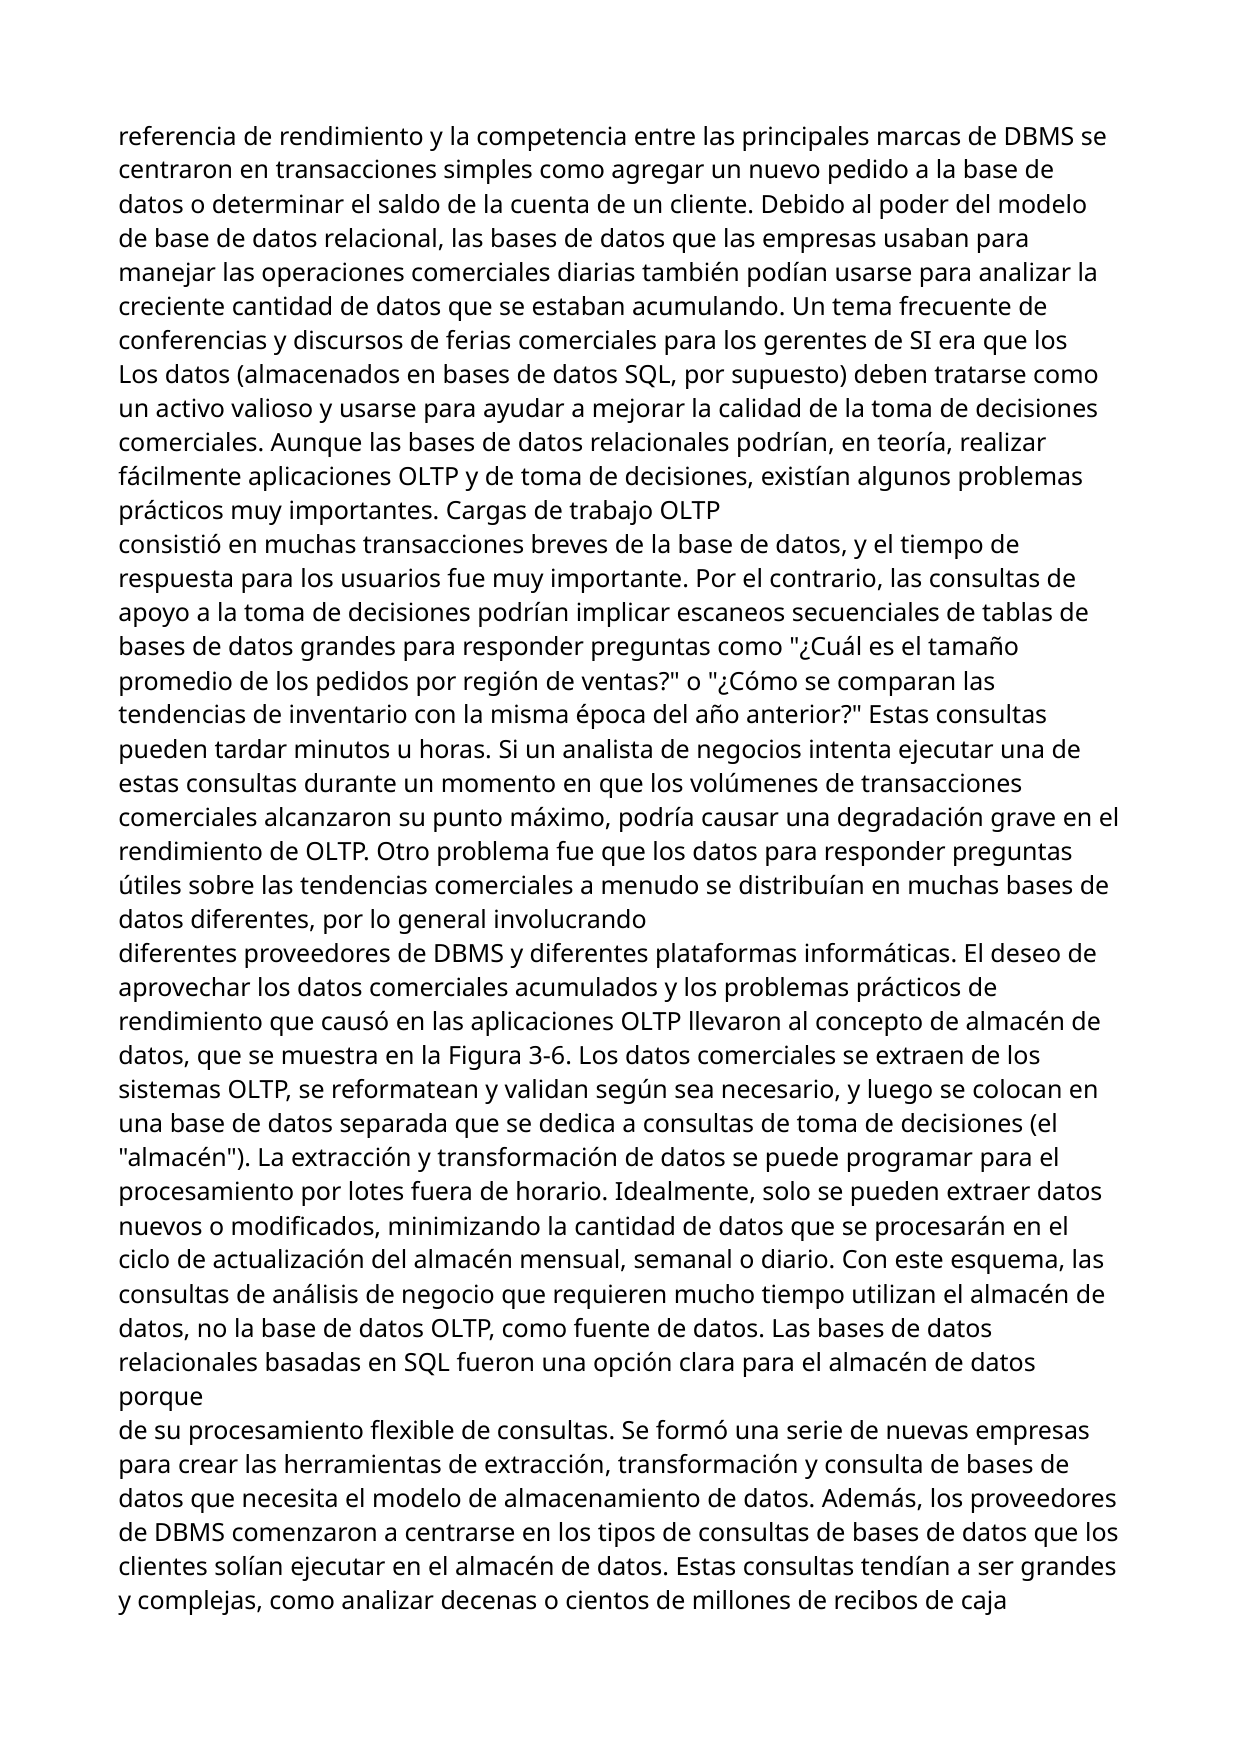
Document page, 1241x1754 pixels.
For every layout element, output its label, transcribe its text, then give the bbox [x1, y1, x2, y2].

text referencia de rendimiento y la competencia entre las principales marcas de DBMS se centraron en transacciones simples como agregar un nuevo pedido a la base de datos o determinar el saldo de la cuenta de un cliente. Debido al poder del modelo de base de datos relacional, las bases de datos que las empresas usaban para manejar las operaciones comerciales diarias también podían usarse para analizar la creciente cantidad de datos que se estaban acumulando. Un tema frecuente de conferencias y discursos de ferias comerciales para los gerentes de SI era que los [118, 118, 1122, 357]
text de su procesamiento flexible de consultas. Se formó una serie de nuevas empresas para crear las herramientas de extracción, transformación y consulta de bases de datos que necesita el modelo de almacenamiento de datos. Además, los proveedores de DBMS comenzaron a centrarse en los tipos de consultas de bases de datos que los clientes solían ejecutar en el almacén de datos. Estas consultas tendían a ser grandes y complejas, como analizar decenas o cientos de millones de recibos de caja [118, 1412, 1122, 1617]
text Los datos (almacenados en bases de datos SQL, por supuesto) deben tratarse como un activo valioso y usarse para ayudar a mejorar la calidad de la toma de decisiones comerciales. Aunque las bases de datos relacionales podrían, en teoría, realizar fácilmente aplicaciones OLTP y de toma de decisiones, existían algunos problemas prácticos muy importantes. Cargas de trabajo OLTP [118, 357, 1122, 527]
text diferentes proveedores de DBMS y diferentes plataformas informáticas. El deseo de aprovechar los datos comerciales acumulados y los problemas prácticos de rendimiento que causó en las aplicaciones OLTP llevaron al concepto de almacén de datos, que se muestra en la Figura 3-6. Los datos comerciales se extraen de los sistemas OLTP, se reformatean y validan según sea necesario, y luego se colocan en una base de datos separada que se dedica a consultas de toma de decisiones (el "almacén"). La extracción y transformación de datos se puede programar para el procesamiento por lotes fuera de horario. Idealmente, solo se pueden extraer datos nuevos o modificados, minimizando la cantidad de datos que se procesarán en el ciclo de actualización del almacén mensual, semanal o diario. Con este esquema, las consultas de análisis de negocio que requieren mucho tiempo utilizan el almacén de datos, no la base de datos OLTP, como fuente de datos. Las bases de datos relacionales basadas en SQL fueron una opción clara para el almacén de datos porque [118, 936, 1122, 1412]
text consistió en muchas transacciones breves de la base de datos, y el tiempo de respuesta para los usuarios fue muy importante. Por el contrario, las consultas de apoyo a la toma de decisiones podrían implicar escaneos secuenciales de tablas de bases de datos grandes para responder preguntas como "¿Cuál es el tamaño promedio de los pedidos por región de ventas?" o "¿Cómo se comparan las tendencias de inventario con la misma época del año anterior?" Estas consultas pueden tardar minutos u horas. Si un analista de negocios intenta ejecutar una de estas consultas durante un momento en que los volúmenes de transacciones comerciales alcanzaron su punto máximo, podría causar una degradación grave en el rendimiento de OLTP. Otro problema fue que los datos para responder preguntas útiles sobre las tendencias comerciales a menudo se distribuían en muchas bases de datos diferentes, por lo general involucrando [118, 527, 1122, 936]
